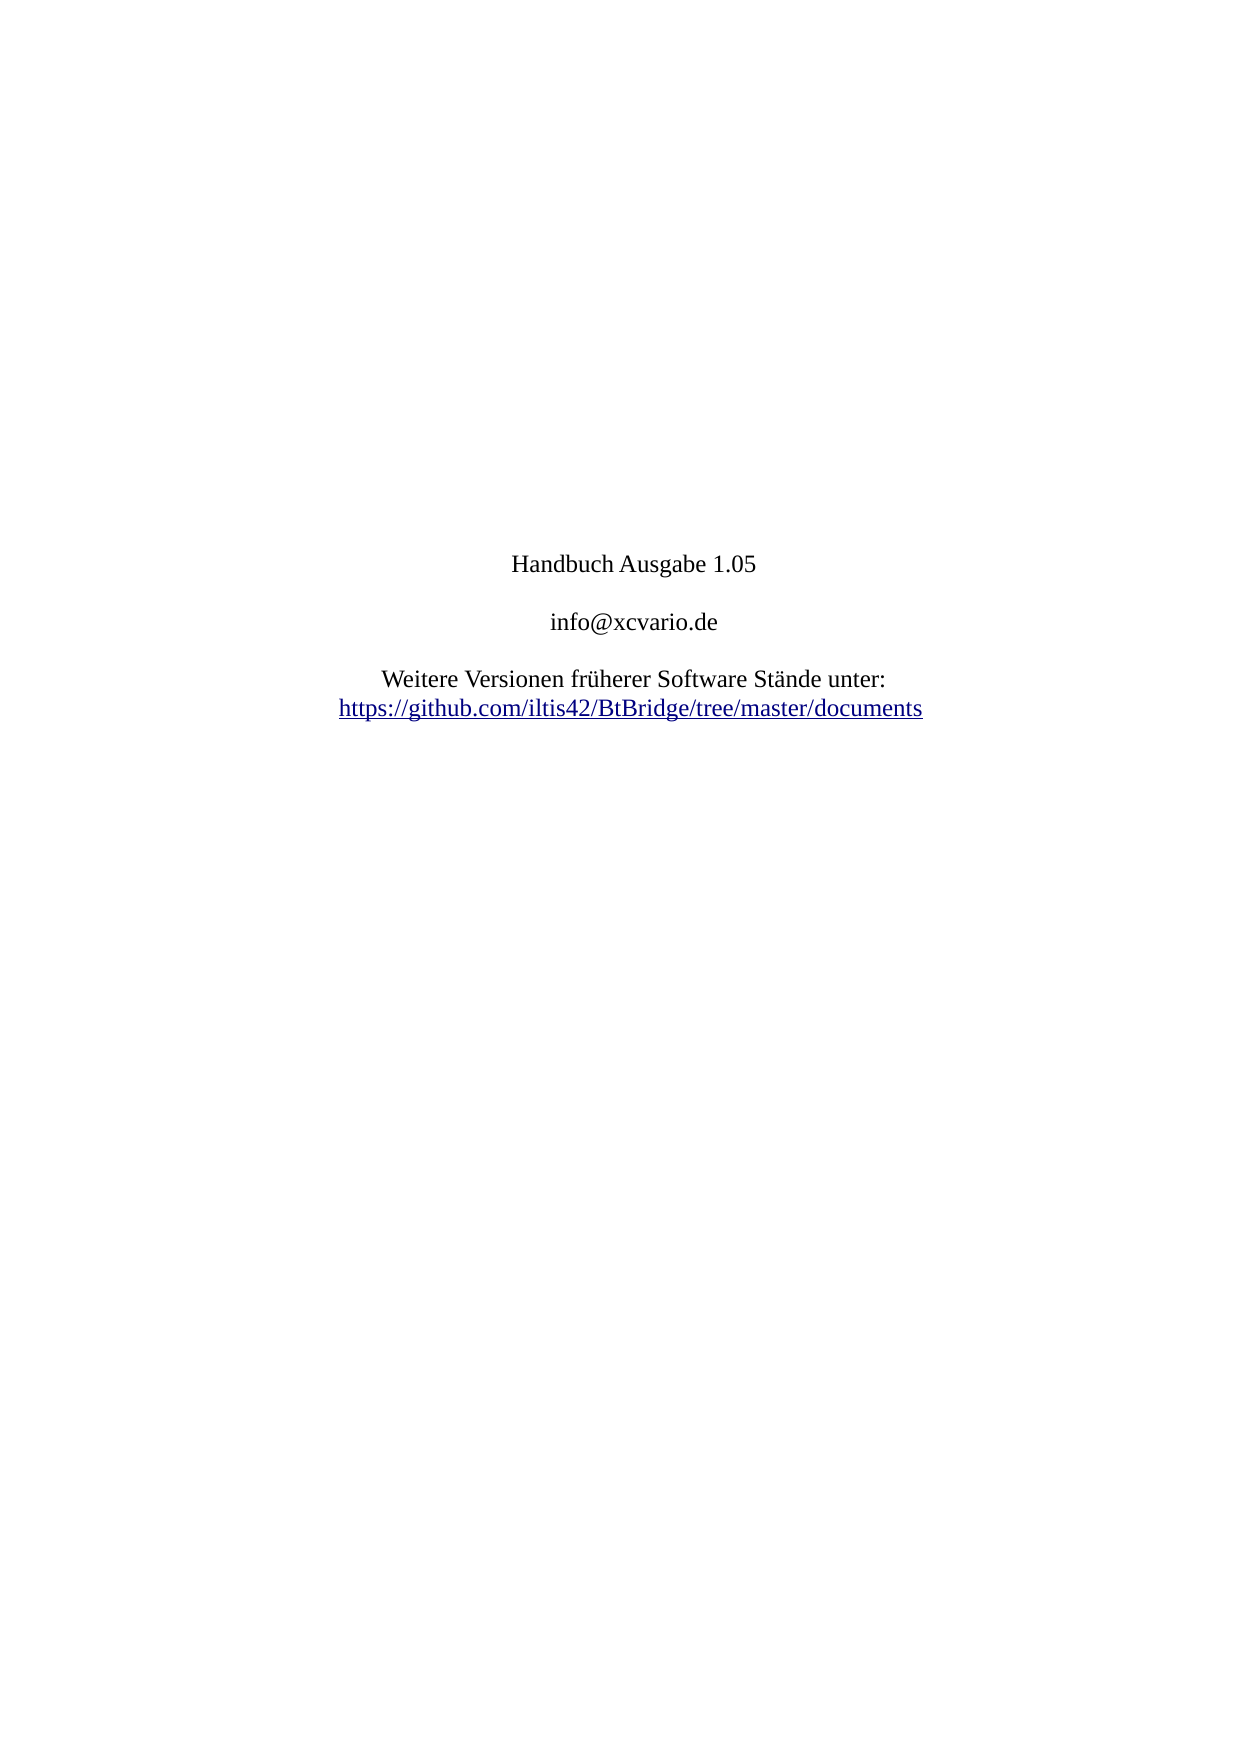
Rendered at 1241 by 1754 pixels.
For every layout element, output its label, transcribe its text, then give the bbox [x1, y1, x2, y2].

text https://github.com/iltis42/BtBridge/tree/master/documents [60, 693, 1207, 722]
text Handbuch Ausgabe 1.05 [60, 549, 1207, 578]
text Weitere Versionen früherer Software Stände unter: [60, 664, 1207, 693]
text info@xcvario.de [60, 607, 1207, 636]
